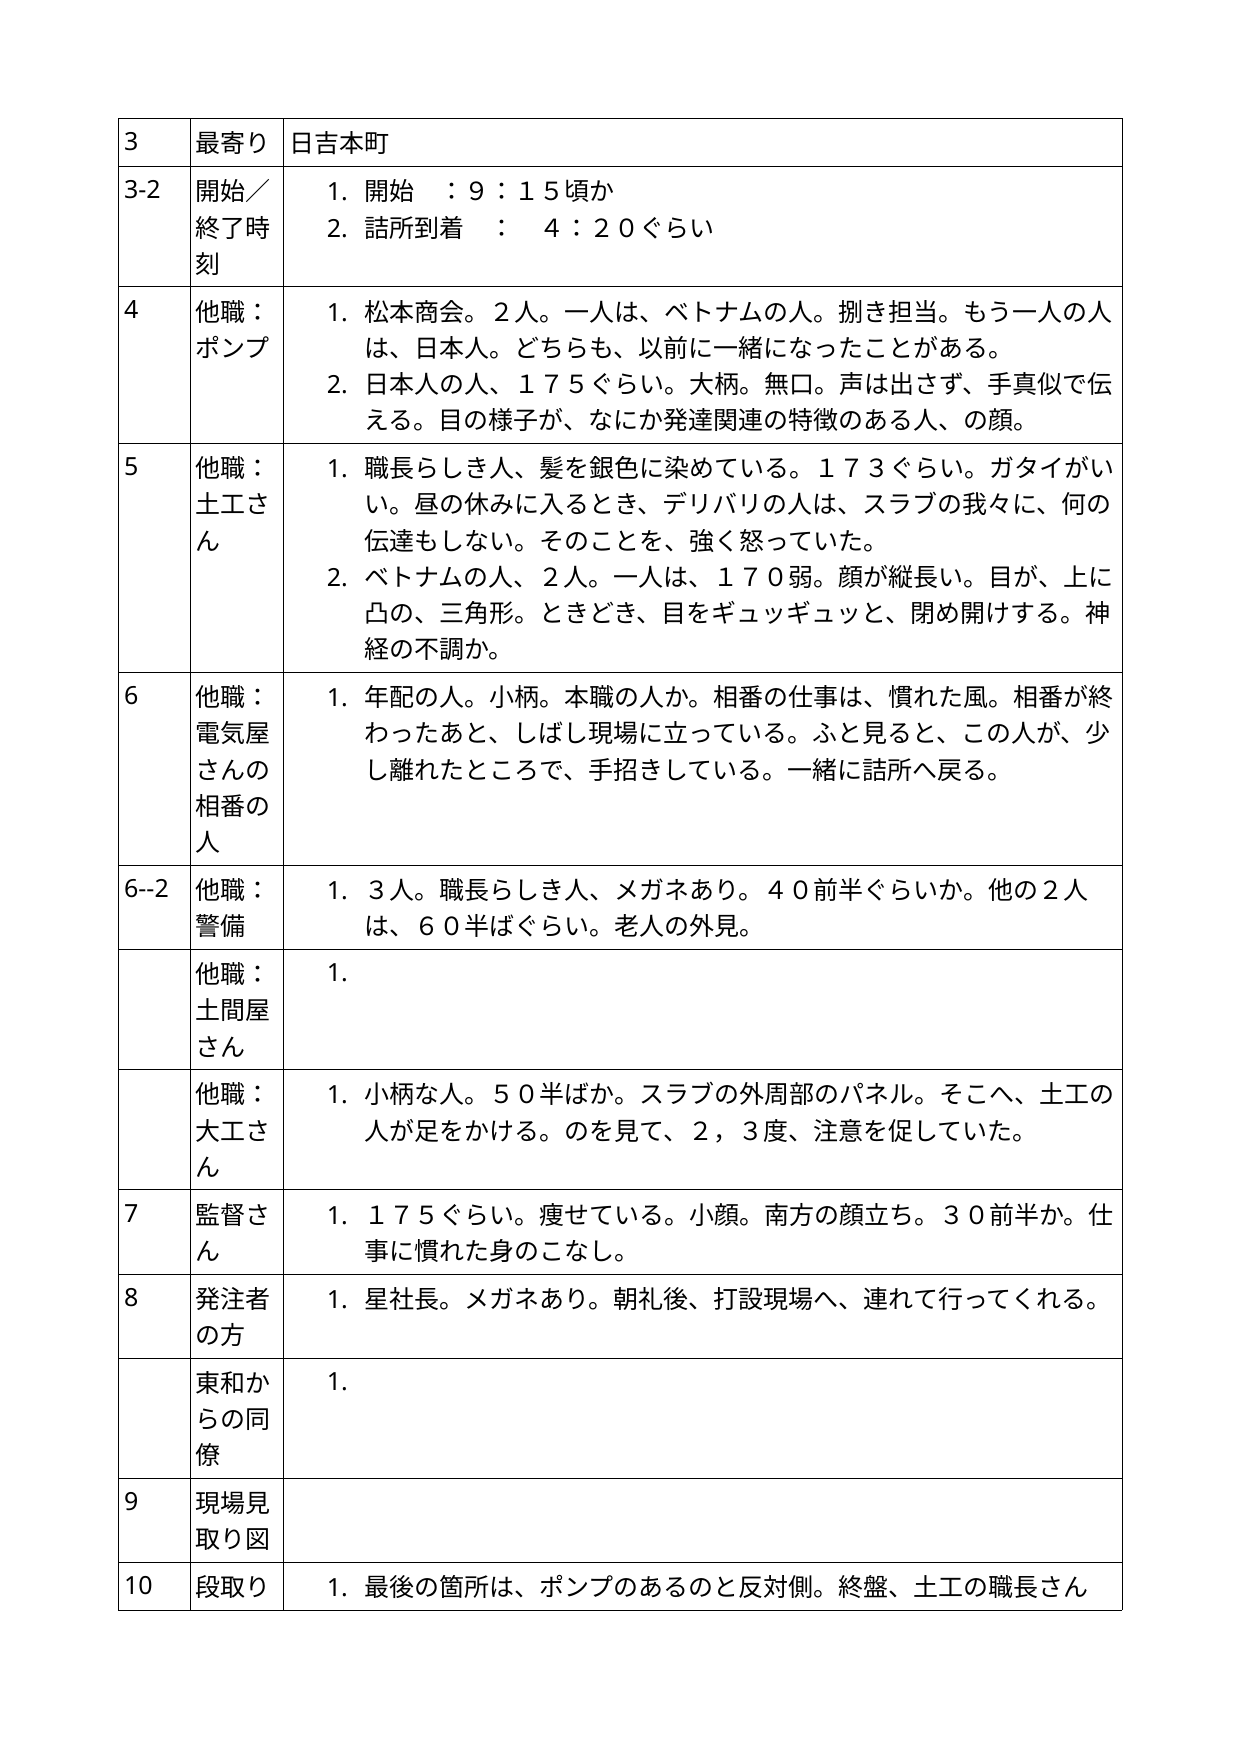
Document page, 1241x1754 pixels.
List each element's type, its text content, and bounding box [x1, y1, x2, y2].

table_cell 監督さん [191, 1190, 283, 1273]
table_cell 10 [119, 1563, 190, 1610]
table_cell [119, 1070, 190, 1189]
table_cell 職長らしき人、髪を銀色に染めている。１７３ぐらい。ガタイがいい。昼の休みに入るとき、デリバリの人は、スラブの我々に、何の伝達もしない。そのことを、強く怒っていた。 ベトナムの人、２人。一人は、１７０弱。顔が縦長い。目が、上に凸の、三角形。ときどき、目をギュッギュッと、閉め開けする。神経の不調か。 [284, 444, 1122, 672]
table_cell 発注者の方 [191, 1275, 283, 1357]
table_cell 日吉本町 [284, 119, 1122, 166]
table_cell 開始／終了時刻 [191, 167, 283, 286]
table_cell 6--2 [119, 866, 190, 949]
table_cell 他職：土工さん [191, 444, 283, 672]
table_cell 小柄な人。５０半ばか。スラブの外周部のパネル。そこへ、土工の人が足をかける。のを見て、２，３度、注意を促していた。 [284, 1070, 1122, 1189]
table_cell 5 [119, 444, 190, 672]
table_cell [119, 950, 190, 1069]
table_cell 星社長。メガネあり。朝礼後、打設現場へ、連れて行ってくれる。 [284, 1275, 1122, 1357]
table_cell [284, 950, 1122, 1069]
table_cell 他職：電気屋さんの相番の人 [191, 673, 283, 865]
table_cell 4 [119, 287, 190, 443]
table_cell [284, 1479, 1122, 1562]
table_cell 9 [119, 1479, 190, 1562]
table_cell 他職：大工さん [191, 1070, 283, 1189]
table_cell [284, 1359, 1122, 1478]
table_cell 他職：警備 [191, 866, 283, 949]
table_cell 最寄り [191, 119, 283, 166]
table_cell 他職：土間屋さん [191, 950, 283, 1069]
table_cell 最後の箇所は、ポンプのあるのと反対側。終盤、土工の職長さん [284, 1563, 1122, 1610]
table_cell 東和からの同僚 [191, 1359, 283, 1478]
table_cell 6 [119, 673, 190, 865]
table_cell ３人。職長らしき人、メガネあり。４０前半ぐらいか。他の２人は、６０半ばぐらい。老人の外見。 [284, 866, 1122, 949]
table_cell 他職：ポンプ [191, 287, 283, 443]
table_cell 3 [119, 119, 190, 166]
table_cell 年配の人。小柄。本職の人か。相番の仕事は、慣れた風。相番が終わったあと、しばし現場に立っている。ふと見ると、この人が、少し離れたところで、手招きしている。一緒に詰所へ戻る。 [284, 673, 1122, 865]
table_cell 3-2 [119, 167, 190, 286]
table_cell 8 [119, 1275, 190, 1357]
table_cell 7 [119, 1190, 190, 1273]
table_cell １７５ぐらい。痩せている。小顔。南方の顔立ち。３０前半か。仕事に慣れた身のこなし。 [284, 1190, 1122, 1273]
table_cell 段取り [191, 1563, 283, 1610]
table_cell 松本商会。２人。一人は、ベトナムの人。捌き担当。もう一人の人は、日本人。どちらも、以前に一緒になったことがある。 日本人の人、１７５ぐらい。大柄。無口。声は出さず、手真似で伝える。目の様子が、なにか発達関連の特徴のある人、の顔。 [284, 287, 1122, 443]
table_cell 現場見取り図 [191, 1479, 283, 1562]
table_cell 開始 ：９：１５頃か 詰所到着 ： ４：２０ぐらい [284, 167, 1122, 286]
table_cell [119, 1359, 190, 1478]
